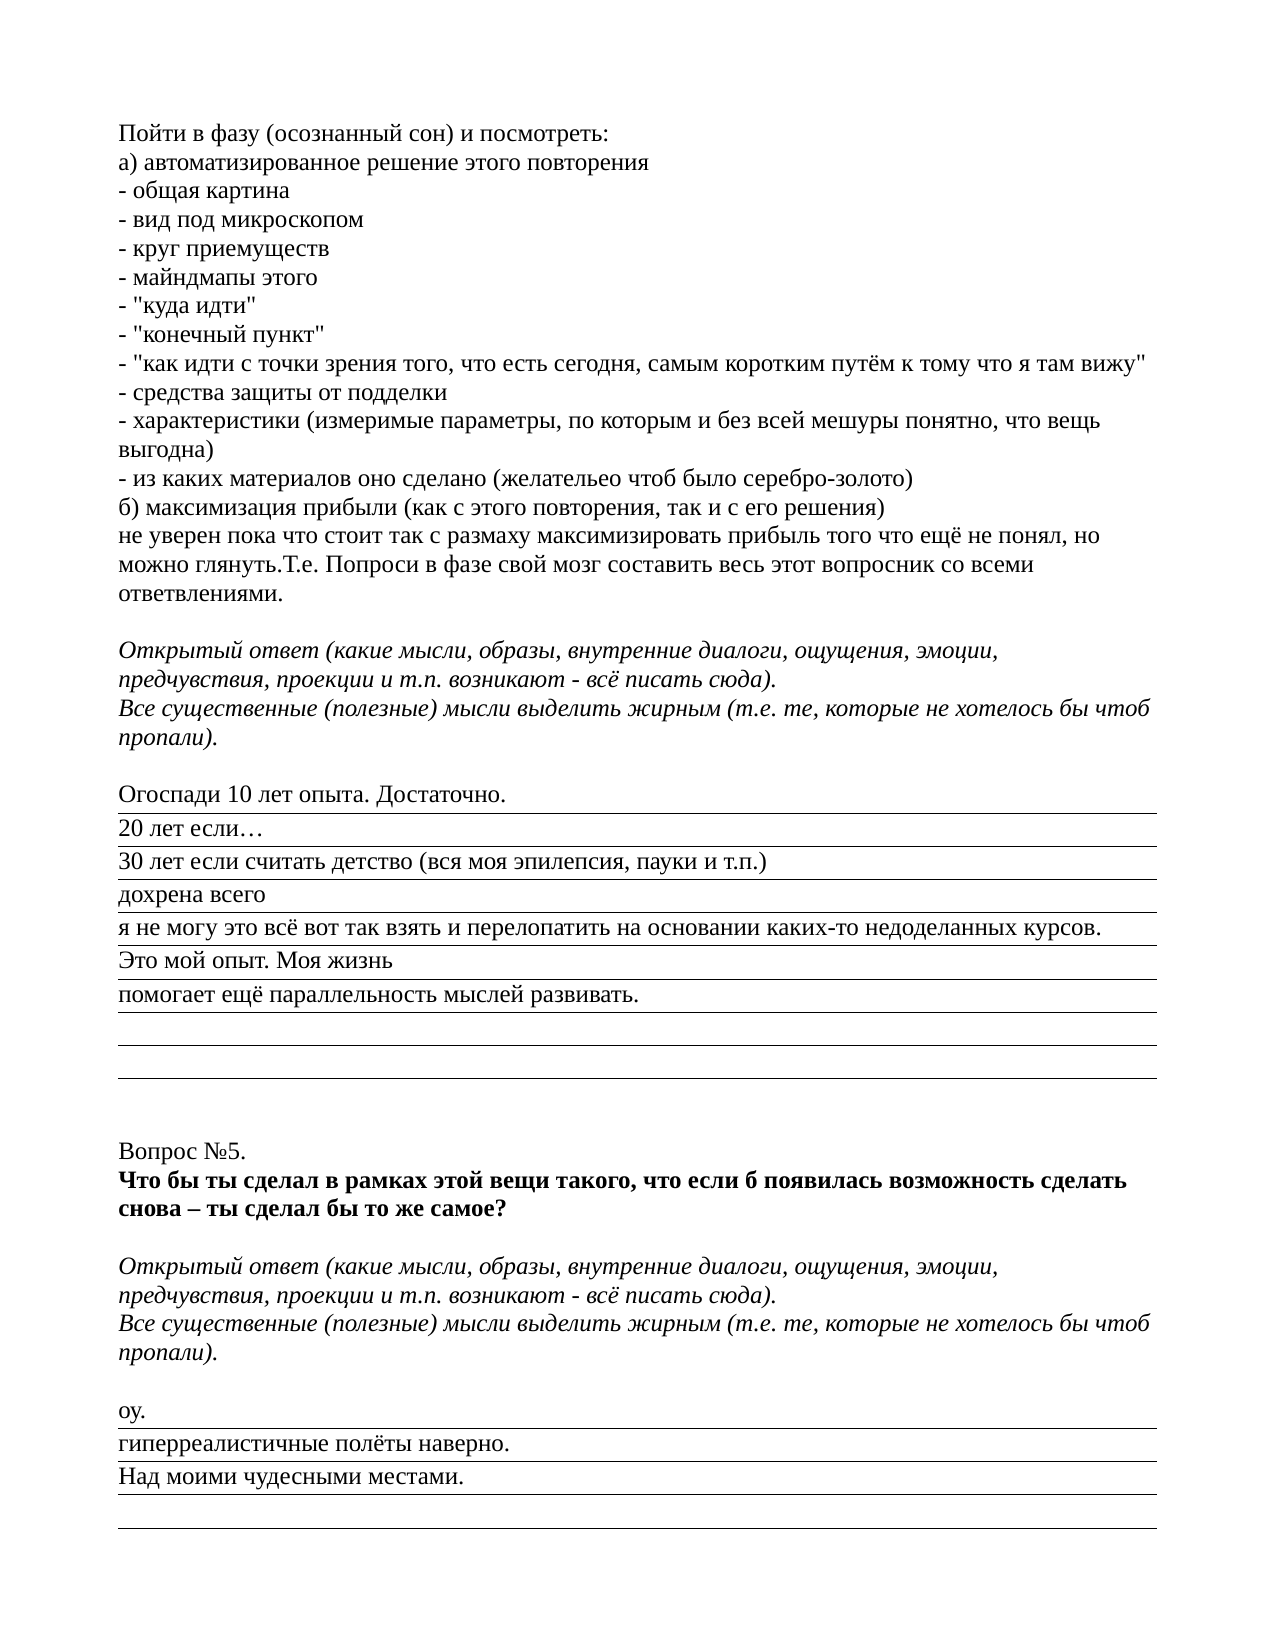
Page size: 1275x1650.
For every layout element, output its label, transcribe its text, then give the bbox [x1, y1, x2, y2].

text оу. [118, 1395, 1157, 1428]
text - круг приемуществ [118, 233, 1157, 262]
text Пойти в фазу (осознанный сон) и посмотреть: [118, 118, 1157, 147]
text - вид под микроскопом [118, 204, 1157, 233]
text - из каких материалов оно сделано (желательео чтоб было серебро-золото) [118, 463, 1157, 492]
text Огоспади 10 лет опыта. Достаточно. [118, 779, 1157, 813]
text Вопрос №5. [118, 1136, 1157, 1165]
text - "конечный пункт" [118, 319, 1157, 348]
text я не могу это всё вот так взять и перелопатить на основании каких-то недоделанных курсов. [118, 913, 1157, 945]
text Все существенные (полезные) мысли выделить жирным (т.е. те, которые не хотелось бы чтоб пропали). [118, 693, 1157, 751]
text - майндмапы этого [118, 262, 1157, 291]
text а) автоматизированное решение этого повторения [118, 147, 1157, 176]
text Открытый ответ (какие мысли, образы, внутренние диалоги, ощущения, эмоции, предчувствия, проекции и т.п. возникают - всё писать сюда). [118, 636, 1157, 693]
text - средства защиты от подделки [118, 377, 1157, 406]
text не уверен пока что стоит так с размаху максимизировать прибыль того что ещё не понял, но можно глянуть.Т.е. Попроси в фазе свой мозг составить весь этот вопросник со всеми ответвлениями. [118, 521, 1157, 607]
text Все существенные (полезные) мысли выделить жирным (т.е. те, которые не хотелось бы чтоб пропали). [118, 1308, 1157, 1366]
text - "куда идти" [118, 291, 1157, 319]
text Что бы ты сделал в рамках этой вещи такого, что если б появилась возможность сделать снова – ты сделал бы то же самое? [118, 1165, 1157, 1222]
text 30 лет если считать детство (вся моя эпилепсия, пауки и т.п.) [118, 847, 1157, 879]
text б) максимизация прибыли (как с этого повторения, так и с его решения) [118, 492, 1157, 521]
text - общая картина [118, 176, 1157, 204]
text дохрена всего [118, 880, 1157, 912]
text гиперреалистичные полёты наверно. [118, 1429, 1157, 1461]
text Это мой опыт. Моя жизнь [118, 946, 1157, 979]
text 20 лет если… [118, 814, 1157, 846]
text Над моими чудесными местами. [118, 1462, 1157, 1494]
text Открытый ответ (какие мысли, образы, внутренние диалоги, ощущения, эмоции, предчувствия, проекции и т.п. возникают - всё писать сюда). [118, 1251, 1157, 1308]
text помогает ещё параллельность мыслей развивать. [118, 980, 1157, 1012]
text - характеристики (измеримые параметры, по которым и без всей мешуры понятно, что вещь выгодна) [118, 406, 1157, 463]
text - "как идти с точки зрения того, что есть сегодня, самым коротким путём к тому что я там вижу" [118, 348, 1157, 377]
